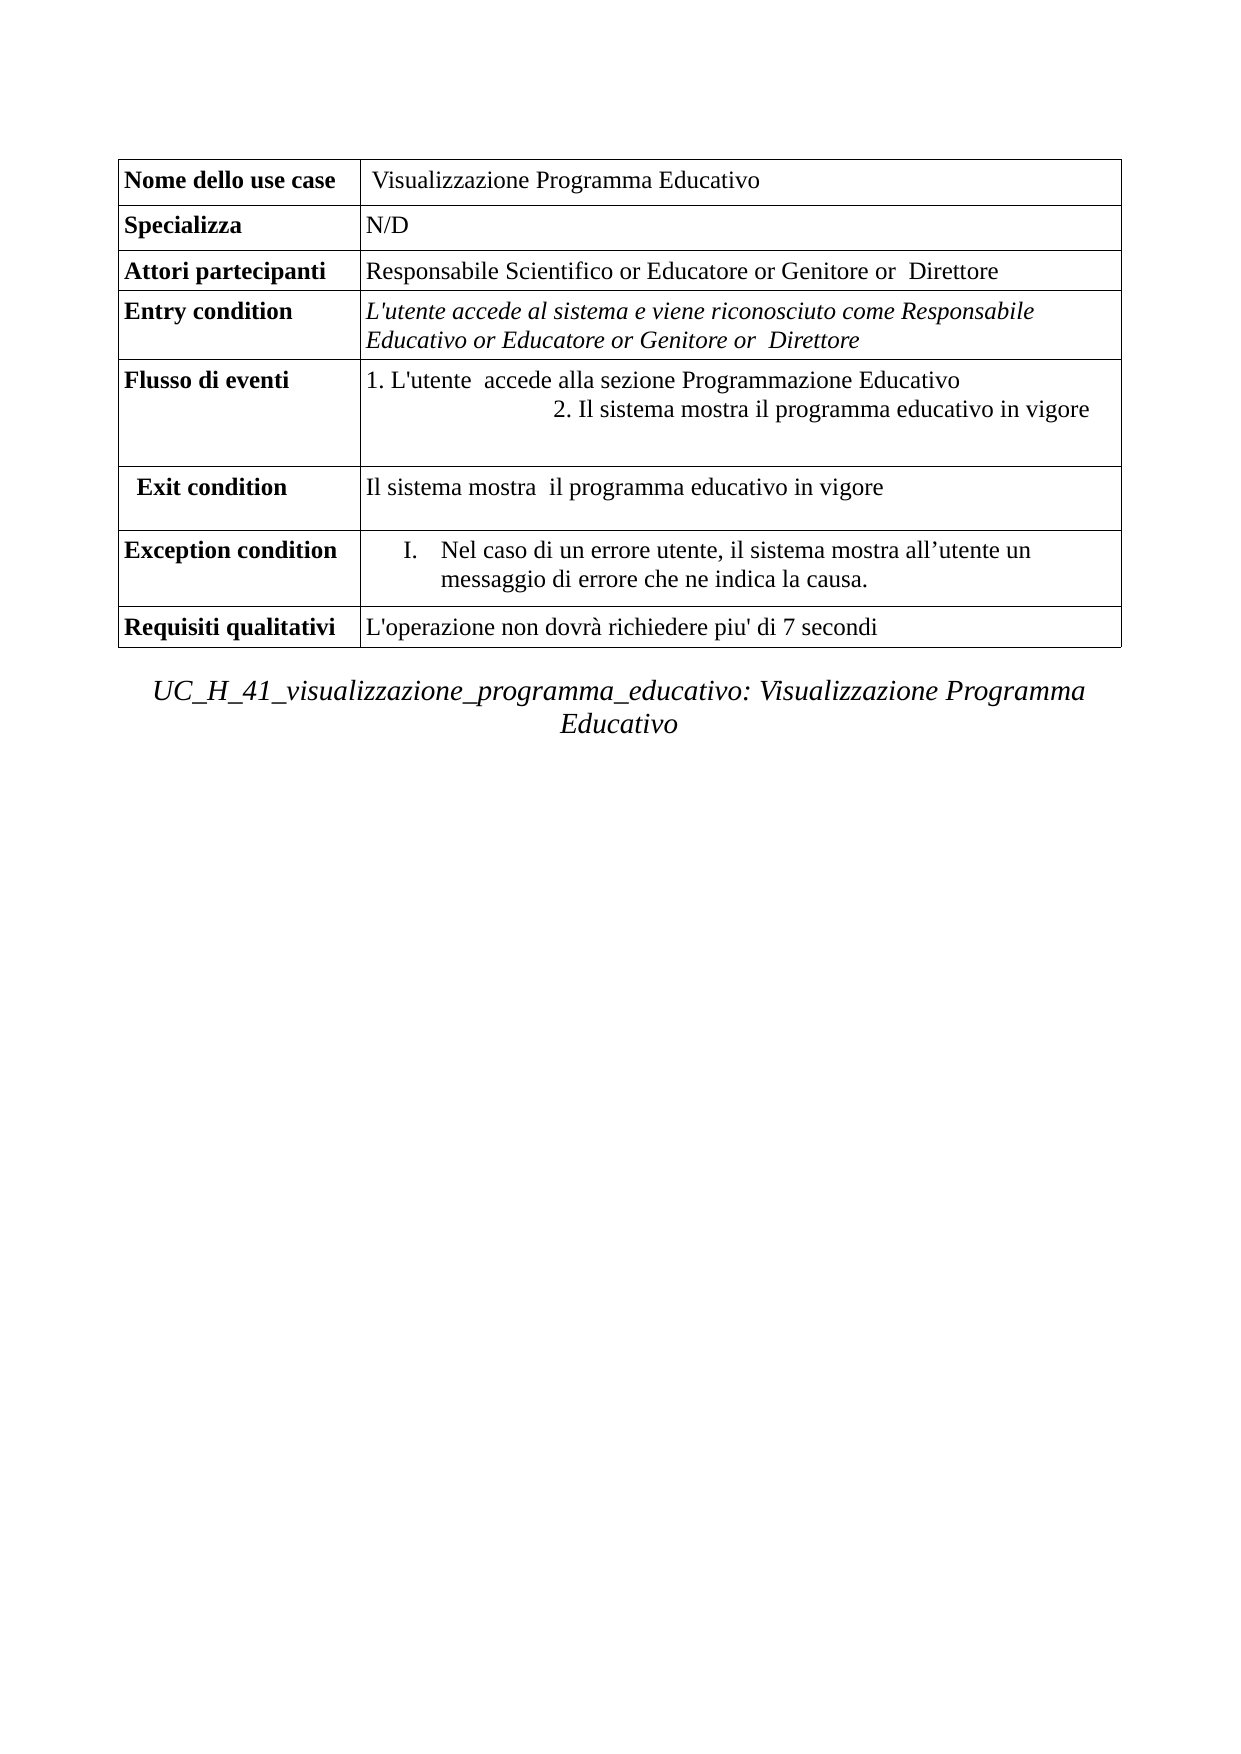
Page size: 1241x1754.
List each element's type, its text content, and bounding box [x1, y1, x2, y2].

table_header Nome dello use case [119, 160, 360, 205]
table_cell Exception condition [119, 531, 360, 606]
table_cell Il sistema mostra il programma educativo in vigore [361, 467, 1121, 530]
table_cell Requisiti qualitativi [119, 607, 360, 647]
table_cell Entry condition [119, 291, 360, 359]
text UC_H_41_visualizzazione_programma_educativo: Visualizzazione Programma Educativo [118, 673, 1122, 740]
table_cell Nel caso di un errore utente, il sistema mostra all’utente un messaggio di errore che ne indica la causa. [361, 531, 1121, 606]
table_cell Flusso di eventi [119, 360, 360, 466]
table_cell Exit condition [119, 467, 360, 530]
table_cell Responsabile Scientifico or Educatore or Genitore or Direttore [361, 251, 1121, 290]
table_cell Attori partecipanti [119, 251, 360, 290]
table_cell N/D [361, 206, 1121, 250]
table_cell Specializza [119, 206, 360, 250]
table_cell L'utente accede alla sezione Programmazione Educativo 2. Il sistema mostra il programma educativo in vigore [361, 360, 1121, 466]
table_header Visualizzazione Programma Educativo [361, 160, 1121, 205]
table_cell L'utente accede al sistema e viene riconosciuto come Responsabile Educativo or Educatore or Genitore or Direttore [361, 291, 1121, 359]
table_cell L'operazione non dovrà richiedere piu' di 7 secondi [361, 607, 1121, 647]
